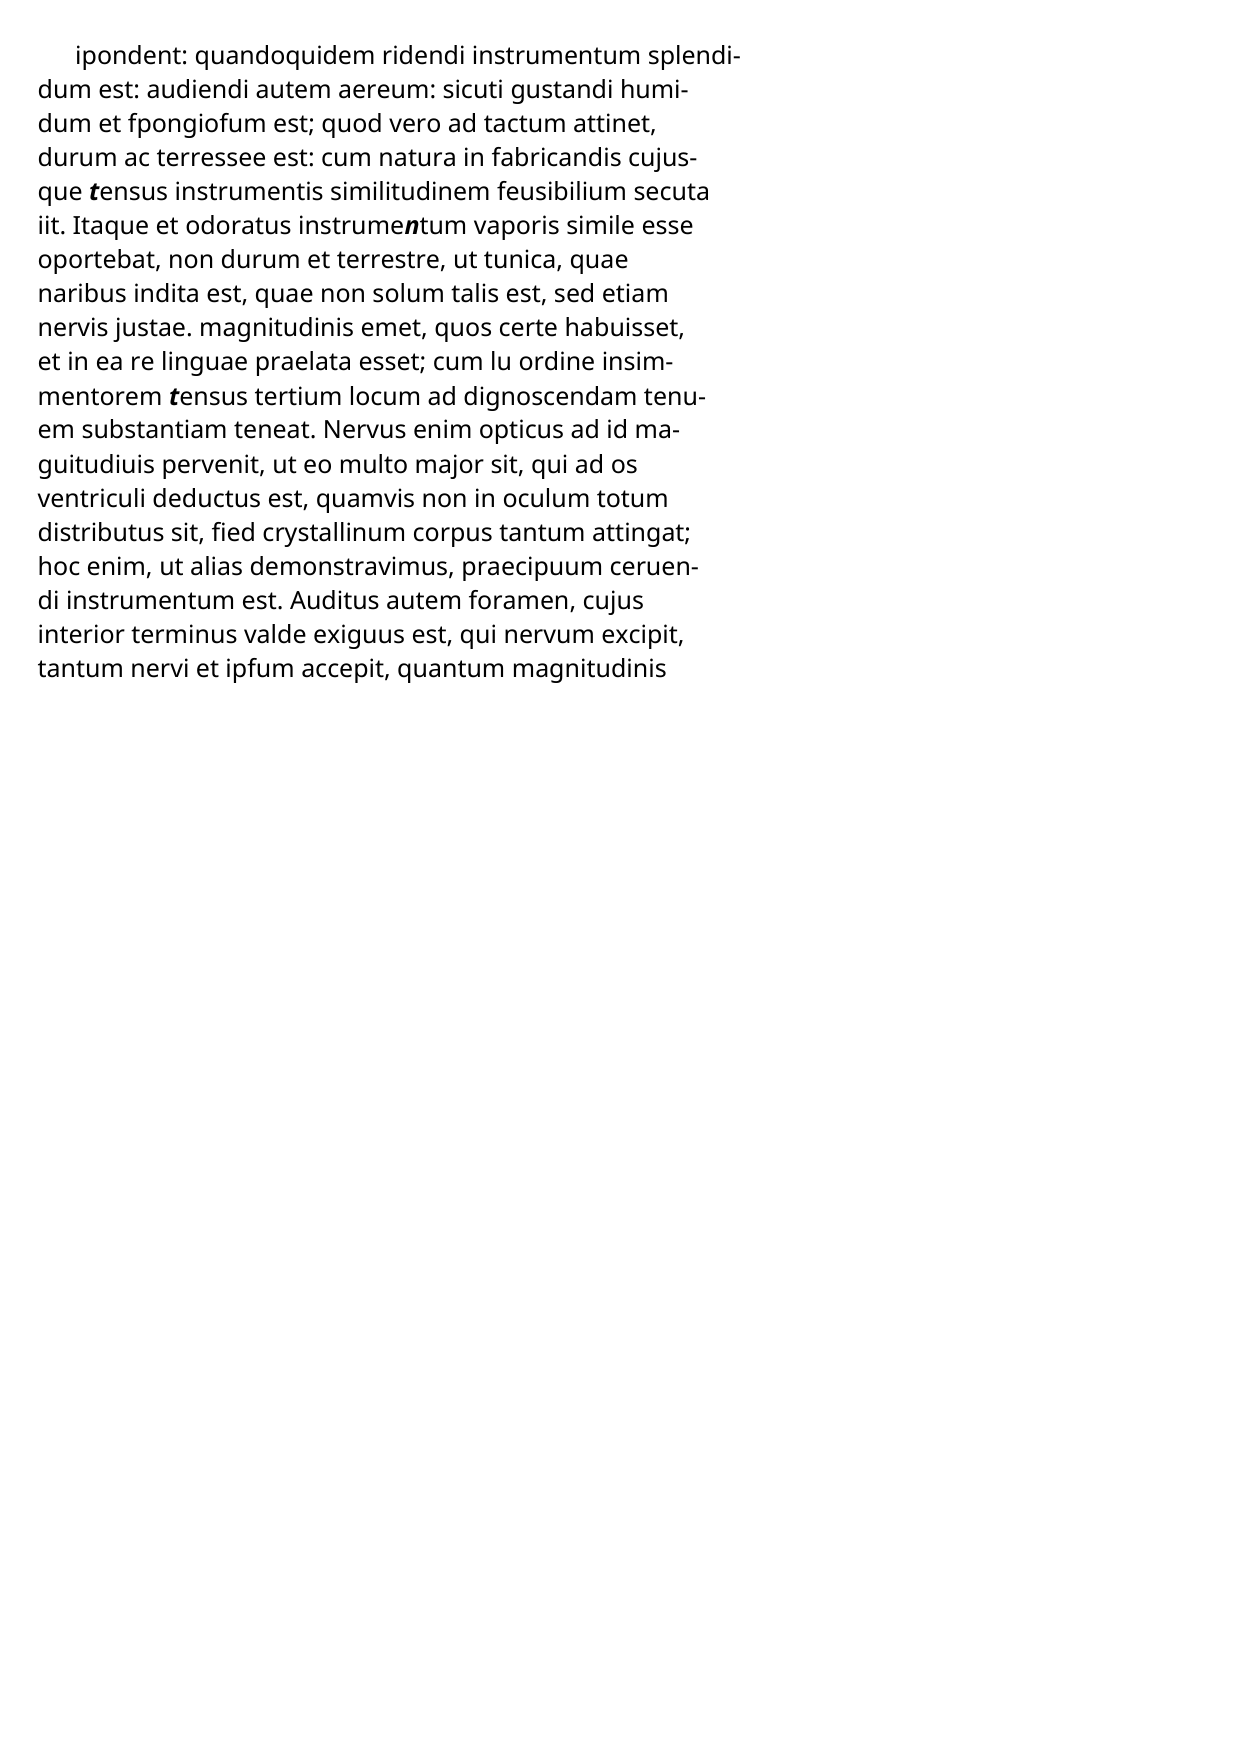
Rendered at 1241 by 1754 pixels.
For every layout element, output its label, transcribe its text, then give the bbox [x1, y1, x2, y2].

text ipondent: quandoquidem ridendi instrumentum splendi- dum est: audiendi autem aereum: sicuti gustandi humi- dum et fpongiofum est; quod vero ad tactum attinet, durum ac terressee est: cum natura in fabricandis cujus- que tensus instrumentis similitudinem feusibilium secuta iit. Itaque et odoratus instrumentum vaporis simile esse oportebat, non durum et terrestre, ut tunica, quae naribus indita est, quae non solum talis est, sed etiam nervis justae. magnitudinis emet, quos certe habuisset, et in ea re linguae praelata esset; cum lu ordine insim- mentorem tensus tertium locum ad dignoscendam tenu- em substantiam teneat. Nervus enim opticus ad id ma- guitudiuis pervenit, ut eo multo major sit, qui ad os ventriculi deductus est, quamvis non in oculum totum distributus sit, fied crystallinum corpus tantum attingat; hoc enim, ut alias demonstravimus, praecipuum ceruen- di instrumentum est. Auditus autem foramen, cujus interior terminus valde exiguus est, qui nervum excipit, tantum nervi et ipfum accepit, quantum magnitudinis [37, 37, 1203, 685]
